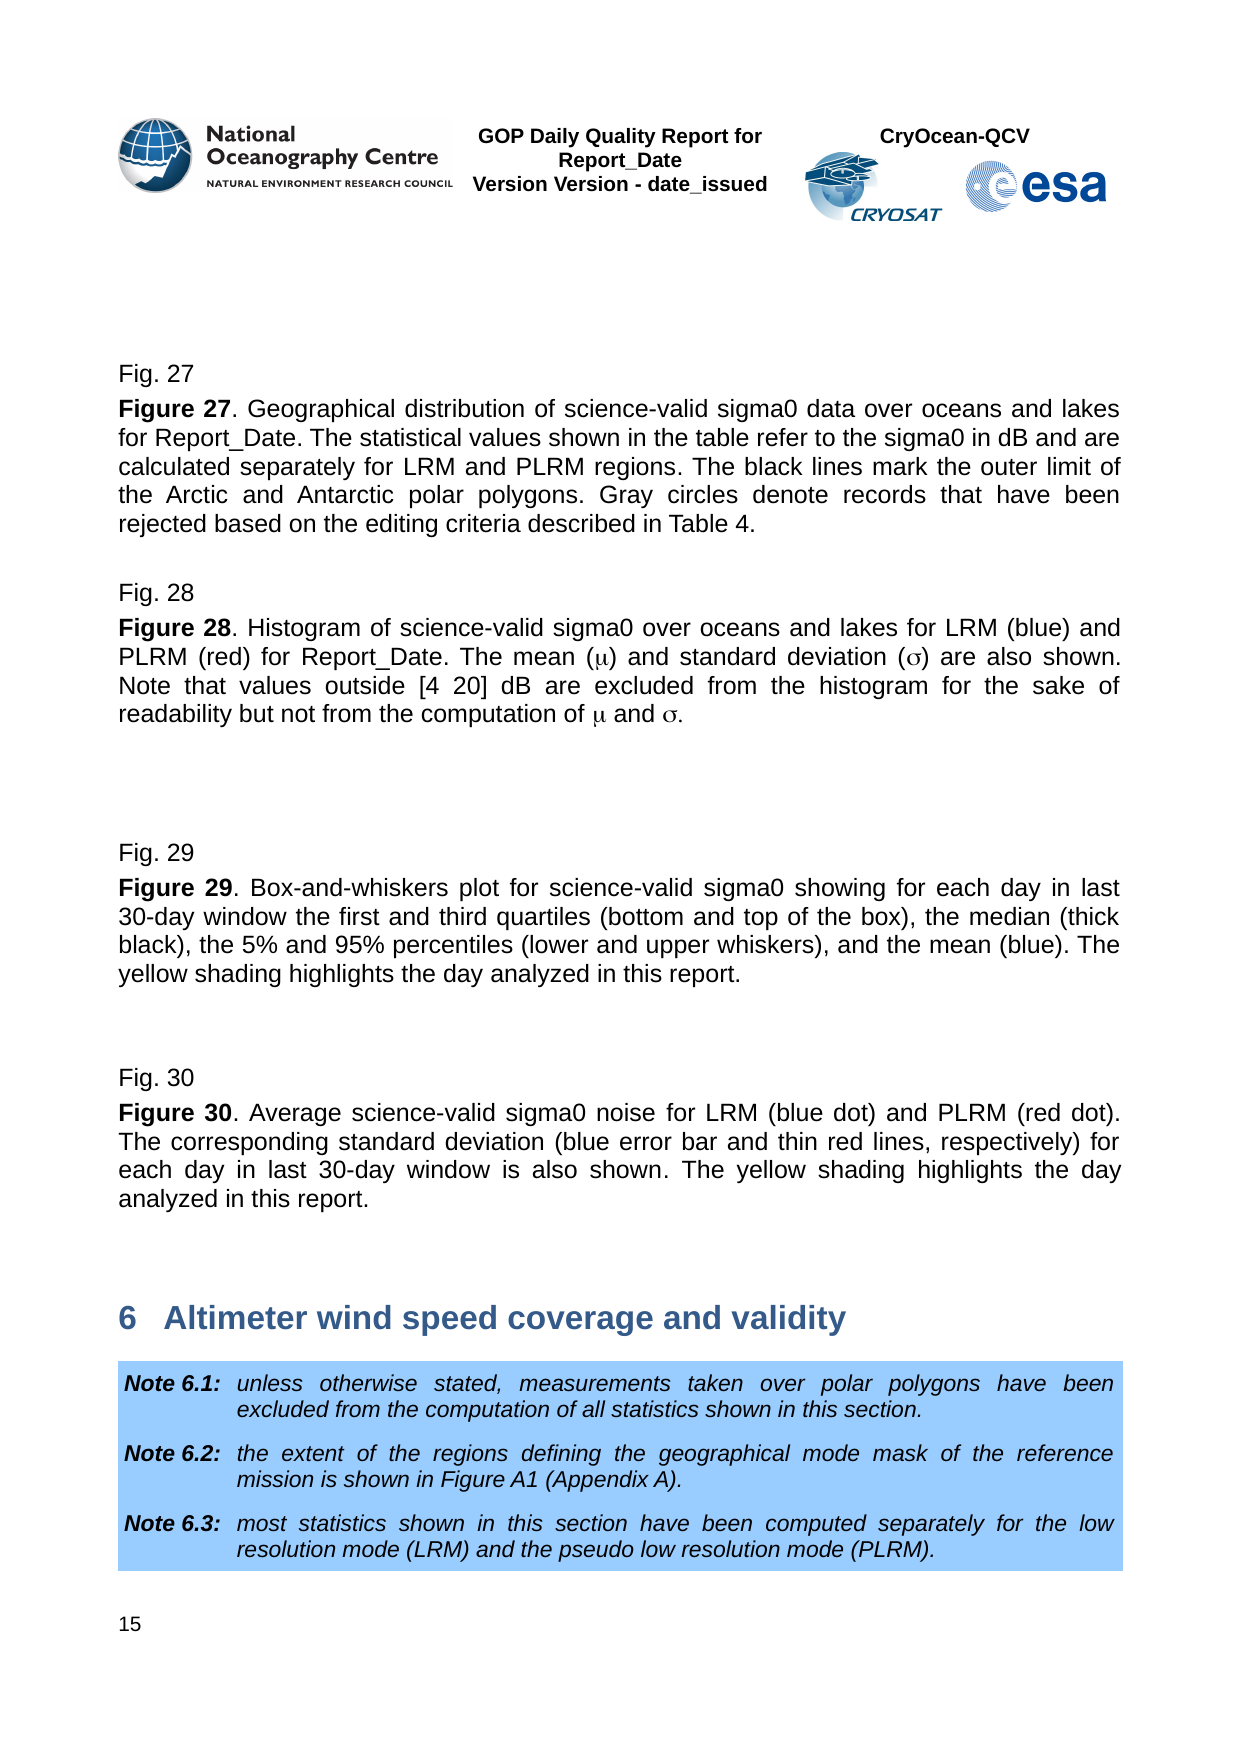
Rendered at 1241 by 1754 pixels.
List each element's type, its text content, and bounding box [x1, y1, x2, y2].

text Fig. 27 [118, 359, 1122, 388]
text Figure 29. Box-and-whiskers plot for science-valid sigma0 showing for each day in last 30-day window the first and third quartiles (bottom and top of the box), the median (thick black), the 5% and 95% percentiles (lower and upper whiskers), and the mean (blue). The yellow shading highlights the day analyzed in this report. [118, 873, 1122, 988]
text Fig. 30 [118, 1063, 1122, 1092]
table_cell Note 6.3: [118, 1501, 231, 1571]
subtitle Altimeter wind speed coverage and validity [118, 1298, 1122, 1336]
picture [804, 152, 943, 221]
picture [118, 118, 453, 193]
table_cell Note 6.2: [118, 1431, 231, 1501]
picture [965, 159, 1107, 212]
text Figure 28. Histogram of science-valid sigma0 over oceans and lakes for LRM (blue) and PLRM (red) for Report_Date. The mean (μ) and standard deviation (σ) are also shown. Note that values outside [4 20] dB are excluded from the histogram for the sake of readability but not from the computation of μ and σ. [118, 613, 1122, 728]
table_cell the extent of the regions defining the geographical mode mask of the reference mission is shown in Figure A1 (Appendix A). [231, 1431, 1123, 1501]
text Fig. 28 [118, 578, 1122, 607]
text Figure 30. Average science-valid sigma0 noise for LRM (blue dot) and PLRM (red dot). The corresponding standard deviation (blue error bar and thin red lines, respectively) for each day in last 30-day window is also shown. The yellow shading highlights the day analyzed in this report. [118, 1098, 1122, 1213]
table_cell most statistics shown in this section have been computed separately for the low resolution mode (LRM) and the pseudo low resolution mode (PLRM). [231, 1501, 1123, 1571]
table_header unless otherwise stated, measurements taken over polar polygons have been excluded from the computation of all statistics shown in this section. [231, 1361, 1123, 1431]
table_header Note 6.1: [118, 1361, 231, 1431]
text Fig. 29 [118, 838, 1122, 867]
text Figure 27. Geographical distribution of science-valid sigma0 data over oceans and lakes for Report_Date. The statistical values shown in the table refer to the sigma0 in dB and are calculated separately for LRM and PLRM regions. The black lines mark the outer limit of the Arctic and Antarctic polar polygons. Gray circles denote records that have been rejected based on the editing criteria described in Table 4. [118, 394, 1122, 538]
